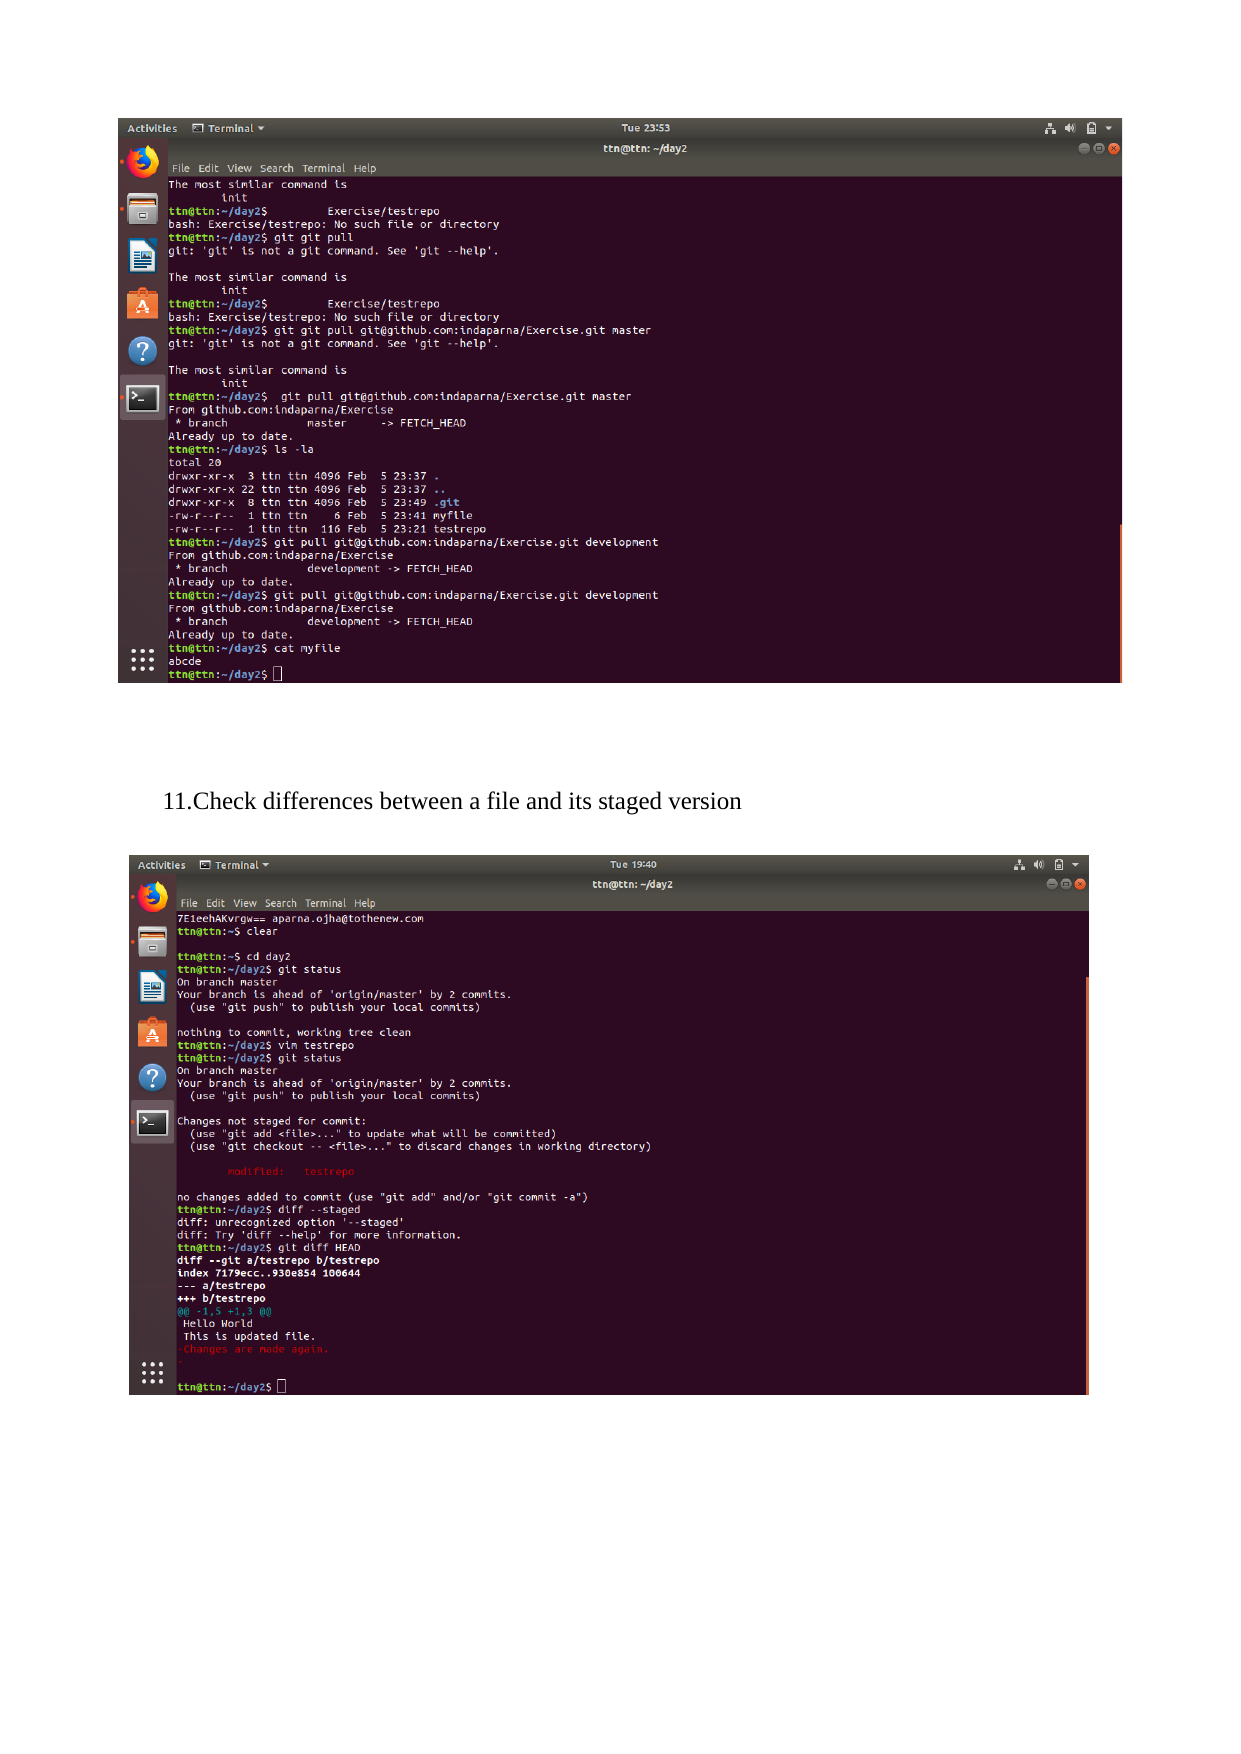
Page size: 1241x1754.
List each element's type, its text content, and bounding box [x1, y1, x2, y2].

picture [118, 118, 1123, 683]
list Check differences between a file and its staged version [162, 786, 1122, 814]
picture [129, 855, 1089, 1395]
